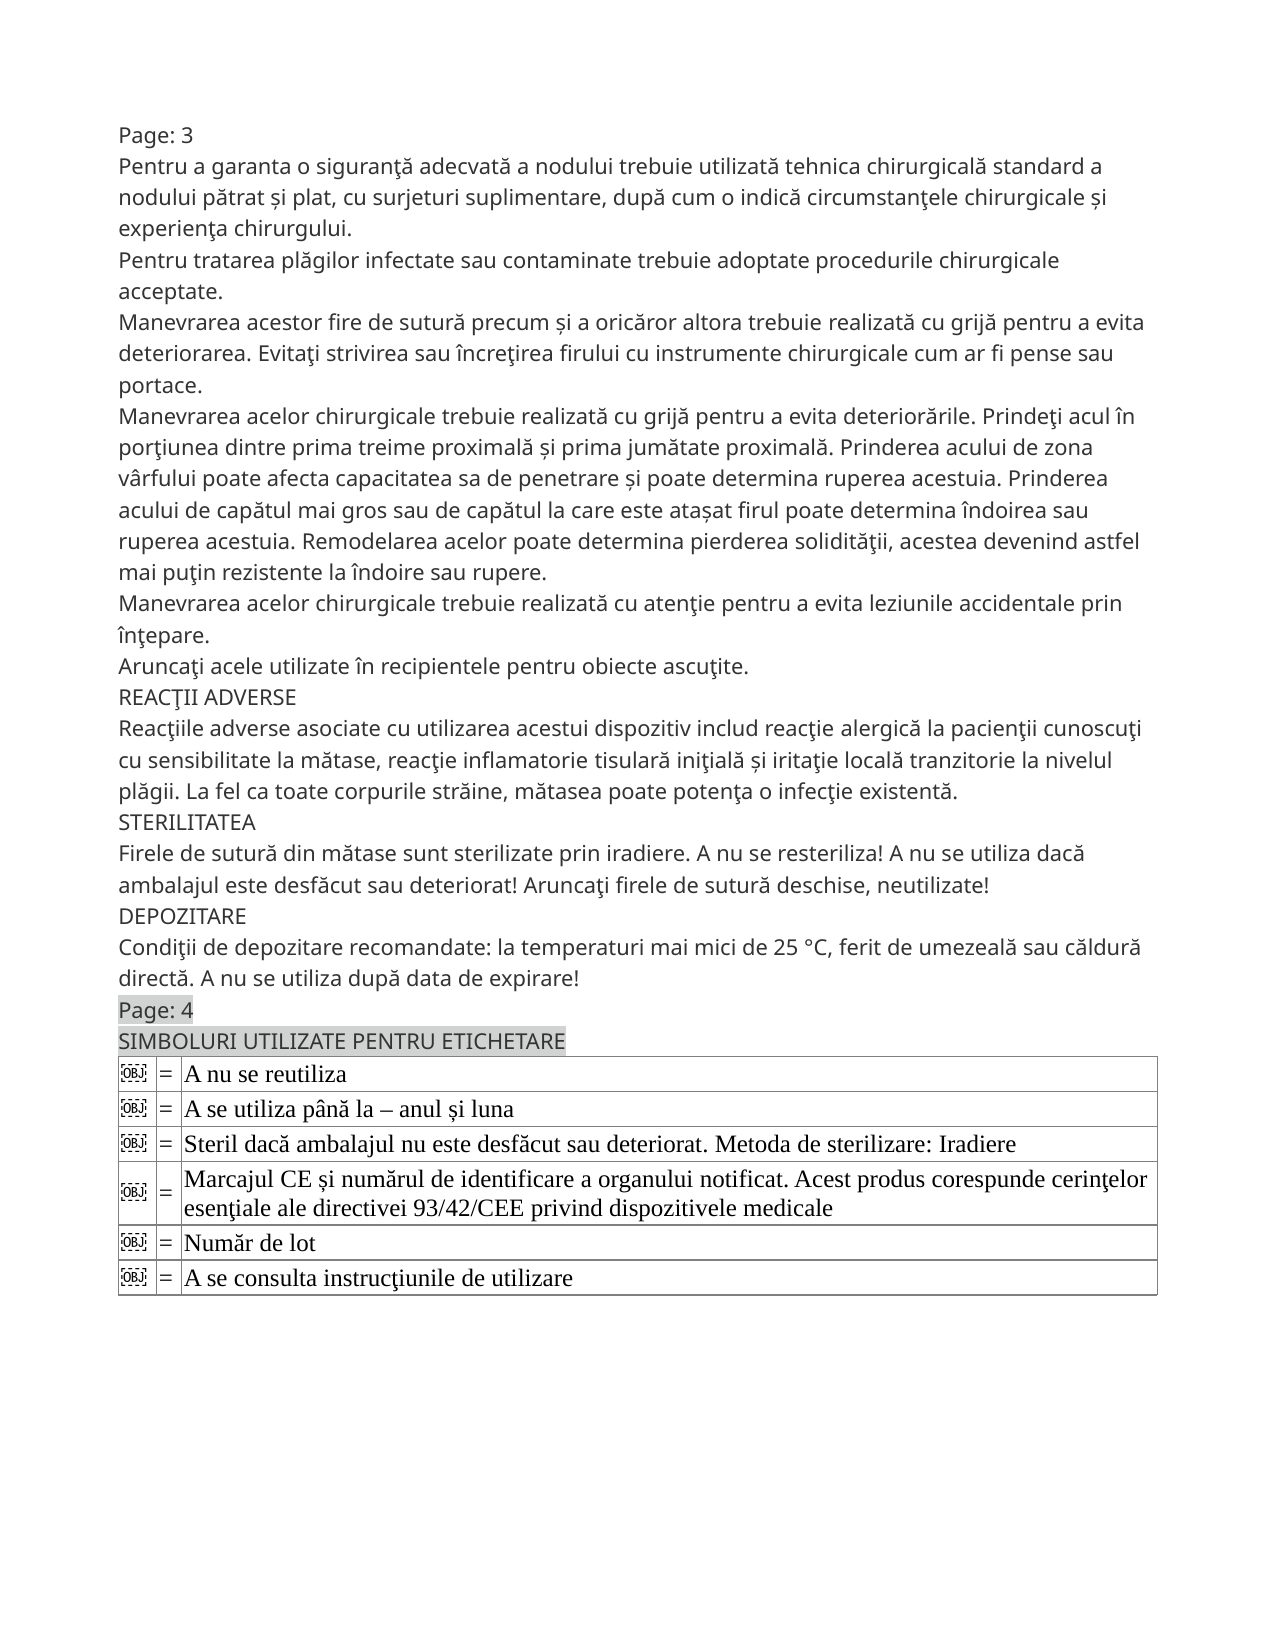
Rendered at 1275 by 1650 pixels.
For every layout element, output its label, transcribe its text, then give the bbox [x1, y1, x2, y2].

table_header = [157, 1057, 181, 1091]
table_cell ￼ [119, 1092, 156, 1126]
text Manevrarea acelor chirurgicale trebuie realizată cu grijă pentru a evita deteriorările. Prindeţi acul în porţiunea dintre prima treime proximală și prima jumătate proximală. Prinderea acului de zona vârfului poate afecta capacitatea sa de penetrare și poate determina ruperea acestuia. Prinderea acului de capătul mai gros sau de capătul la care este atașat firul poate determina îndoirea sau ruperea acestuia. Remodelarea acelor poate determina pierderea solidităţii, acestea devenind astfel mai puţin rezistente la îndoire sau rupere. [118, 399, 1157, 587]
text SIMBOLURI UTILIZATE PENTRU ETICHETARE [118, 1024, 1157, 1056]
table_cell Marcajul CE și numărul de identificare a organului notificat. Acest produs corespunde cerinţelor esenţiale ale directivei 93/42/CEE privind dispozitivele medicale [182, 1162, 1157, 1224]
table_cell = [157, 1162, 181, 1224]
table_cell Număr de lot [182, 1226, 1157, 1259]
table_cell ￼ [119, 1162, 156, 1224]
text Page: 3 [118, 118, 1157, 149]
text Manevrarea acestor fire de sutură precum și a oricăror altora trebuie realizată cu grijă pentru a evita deteriorarea. Evitaţi strivirea sau încreţirea firului cu instrumente chirurgicale cum ar fi pense sau portace. [118, 306, 1157, 399]
table_cell = [157, 1226, 181, 1259]
text Aruncaţi acele utilizate în recipientele pentru obiecte ascuţite. [118, 649, 1157, 681]
table_cell = [157, 1261, 181, 1294]
text DEPOZITARE [118, 899, 1157, 931]
table_cell ￼ [119, 1127, 156, 1161]
table_header A nu se reutiliza [182, 1057, 1157, 1091]
text Manevrarea acelor chirurgicale trebuie realizată cu atenţie pentru a evita leziunile accidentale prin înţepare. [118, 587, 1157, 649]
table_cell A se consulta instrucţiunile de utilizare [182, 1261, 1157, 1294]
text Page: 4 [118, 993, 1157, 1024]
text Pentru tratarea plăgilor infectate sau contaminate trebuie adoptate procedurile chirurgicale acceptate. [118, 243, 1157, 306]
text STERILITATEA [118, 806, 1157, 837]
table_cell A se utiliza până la – anul și luna [182, 1092, 1157, 1126]
table_cell Steril dacă ambalajul nu este desfăcut sau deteriorat. Metoda de sterilizare: Iradiere [182, 1127, 1157, 1161]
table_header ￼ [119, 1057, 156, 1091]
table_cell = [157, 1092, 181, 1126]
text Condiţii de depozitare recomandate: la temperaturi mai mici de 25 °C, ferit de umezeală sau căldură directă. A nu se utiliza după data de expirare! [118, 931, 1157, 993]
text Firele de sutură din mătase sunt sterilizate prin iradiere. A nu se resteriliza! A nu se utiliza dacă ambalajul este desfăcut sau deteriorat! Aruncaţi firele de sutură deschise, neutilizate! [118, 837, 1157, 899]
text REACŢII ADVERSE [118, 681, 1157, 712]
table_cell = [157, 1127, 181, 1161]
table_cell ￼ [119, 1261, 156, 1294]
table_cell ￼ [119, 1226, 156, 1259]
text Pentru a garanta o siguranţă adecvată a nodului trebuie utilizată tehnica chirurgicală standard a nodului pătrat și plat, cu surjeturi suplimentare, după cum o indică circumstanţele chirurgicale și experienţa chirurgului. [118, 149, 1157, 243]
text Reacţiile adverse asociate cu utilizarea acestui dispozitiv includ reacţie alergică la pacienţii cunoscuţi cu sensibilitate la mătase, reacţie inflamatorie tisulară iniţială și iritaţie locală tranzitorie la nivelul plăgii. La fel ca toate corpurile străine, mătasea poate potenţa o infecţie existentă. [118, 712, 1157, 806]
